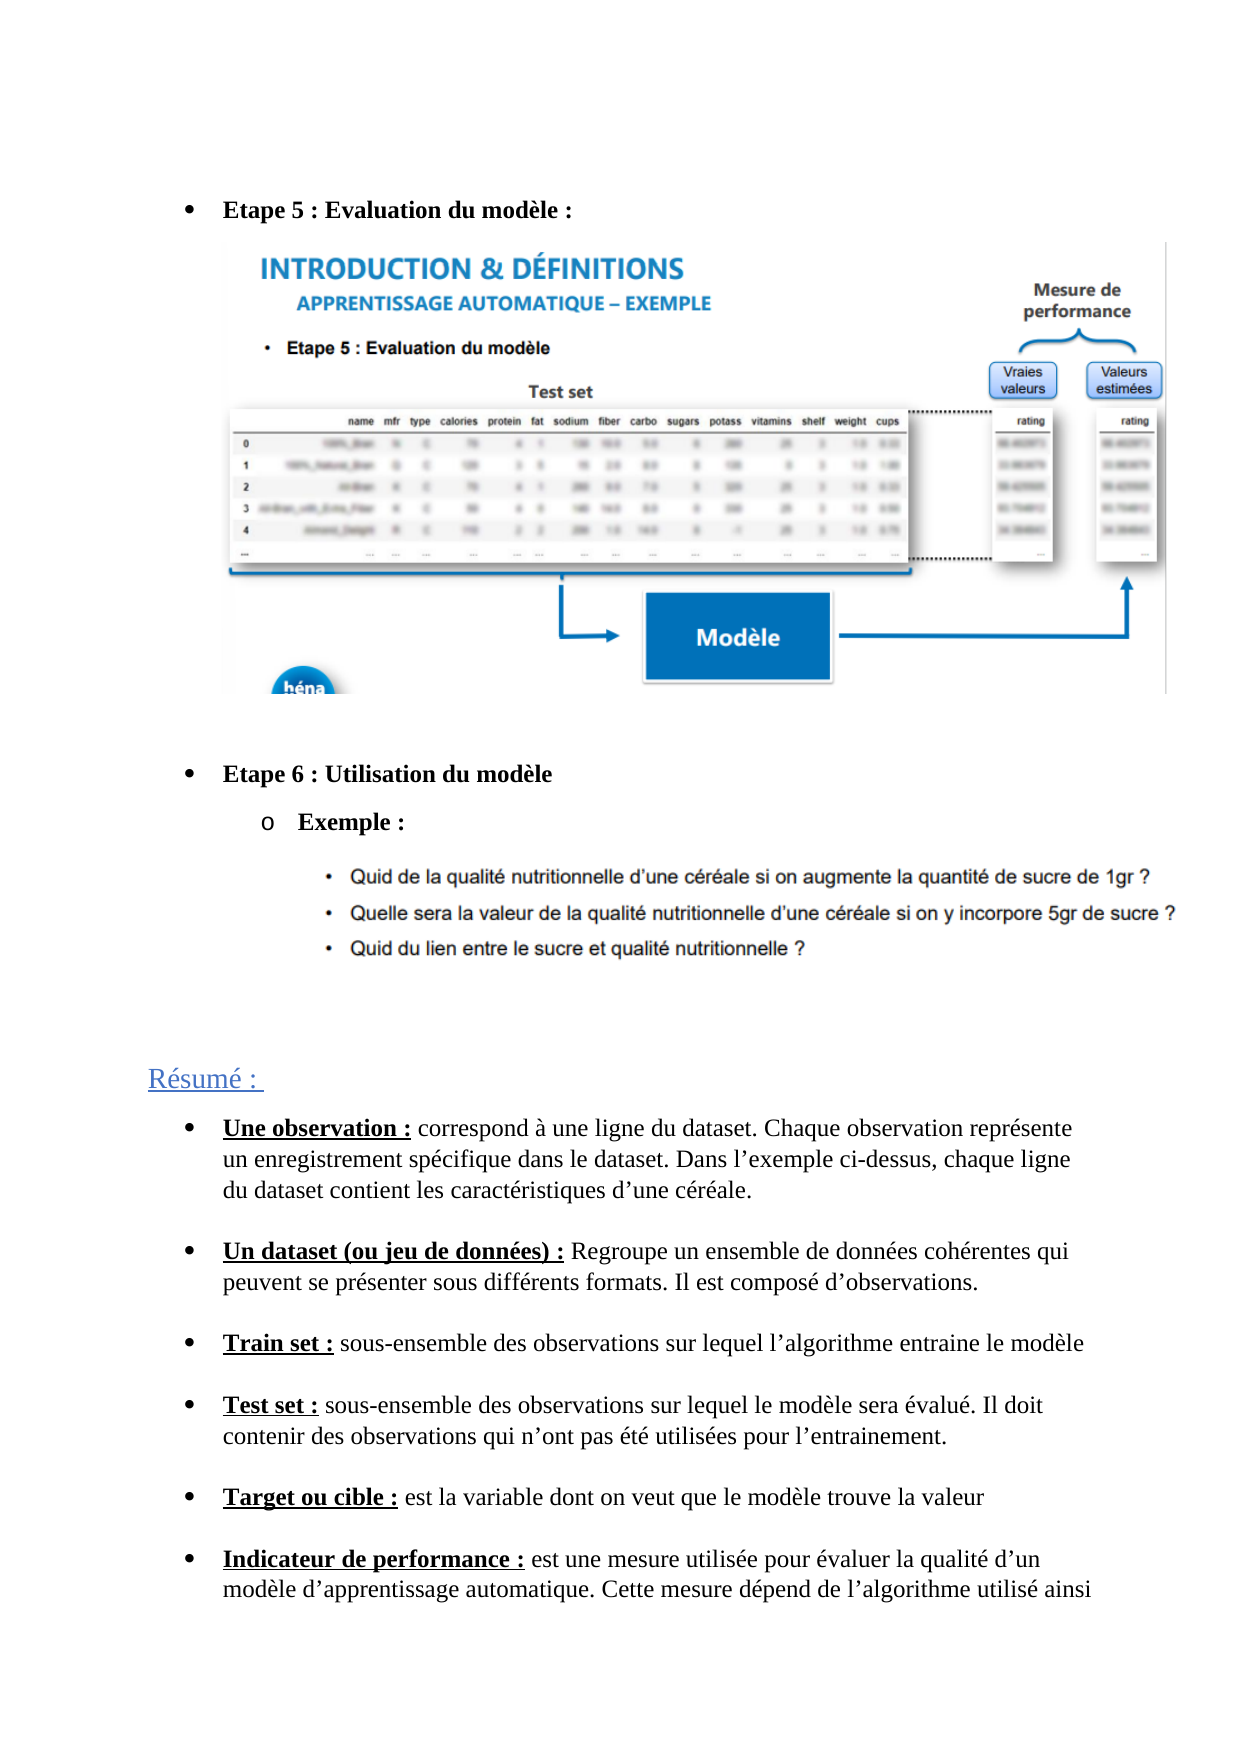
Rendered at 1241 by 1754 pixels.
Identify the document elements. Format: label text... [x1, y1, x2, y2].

list Etape 5 : Evaluation du modèle : [185, 195, 1093, 224]
list Un dataset (ou jeu de données) : Regroupe un ensemble de données cohérentes qui peuvent se présenter sous différents formats. Il est composé d’observations. [185, 1236, 1093, 1327]
list Exemple : [260, 807, 1093, 837]
list Indicateur de performance : est une mesure utilisée pour évaluer la qualité d’un modèle d’apprentissage automatique. Cette mesure dépend de l’algorithme utilisé ainsi [185, 1544, 1093, 1603]
list Train set : sous-ensemble des observations sur lequel l’algorithme entraine le modèle [185, 1328, 1093, 1388]
text Résumé : [148, 1061, 1093, 1094]
list Etape 6 : Utilisation du modèle [185, 759, 1093, 788]
list Test set : sous-ensemble des observations sur lequel le modèle sera évalué. Il doit contenir des observations qui n’ont pas été utilisées pour l’entrainement. [185, 1390, 1093, 1480]
list Une observation : correspond à une ligne du dataset. Chaque observation représente un enregistrement spécifique dans le dataset. Dans l’exemple ci-dessus, chaque ligne du dataset contient les caractéristiques d’une céréale. [185, 1113, 1093, 1234]
list Target ou cible : est la variable dont on veut que le modèle trouve la valeur [185, 1482, 1093, 1542]
